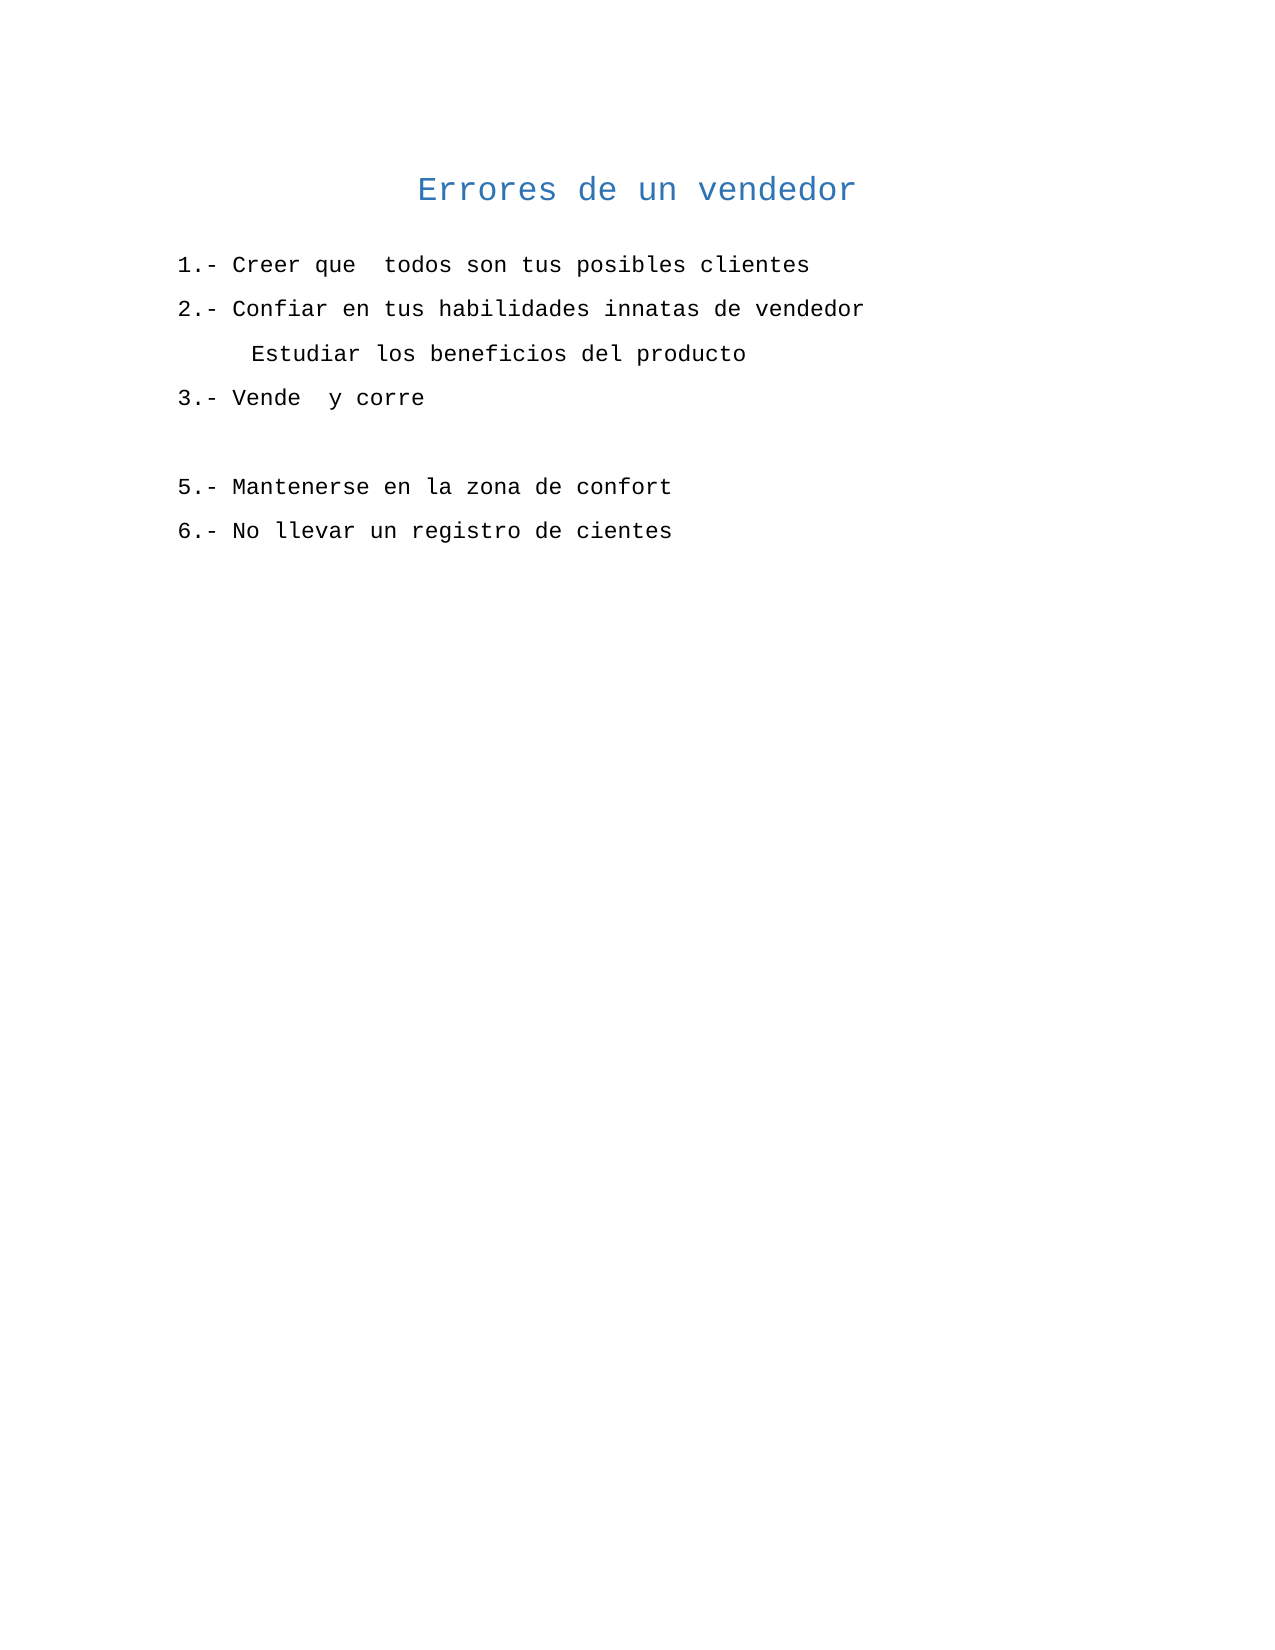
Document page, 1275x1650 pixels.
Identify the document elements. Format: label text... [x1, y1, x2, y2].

text Estudiar los beneficios del producto [177, 342, 1098, 368]
text 6.- No llevar un registro de cientes [177, 519, 1098, 545]
text 2.- Confiar en tus habilidades innatas de vendedor [177, 298, 1098, 323]
text 3.- Vende y corre [177, 386, 1098, 412]
text 1.- Creer que todos son tus posibles clientes [177, 253, 1098, 279]
text 5.- Mantenerse en la zona de confort [177, 475, 1098, 501]
subtitle Errores de un vendedor [177, 173, 1098, 210]
